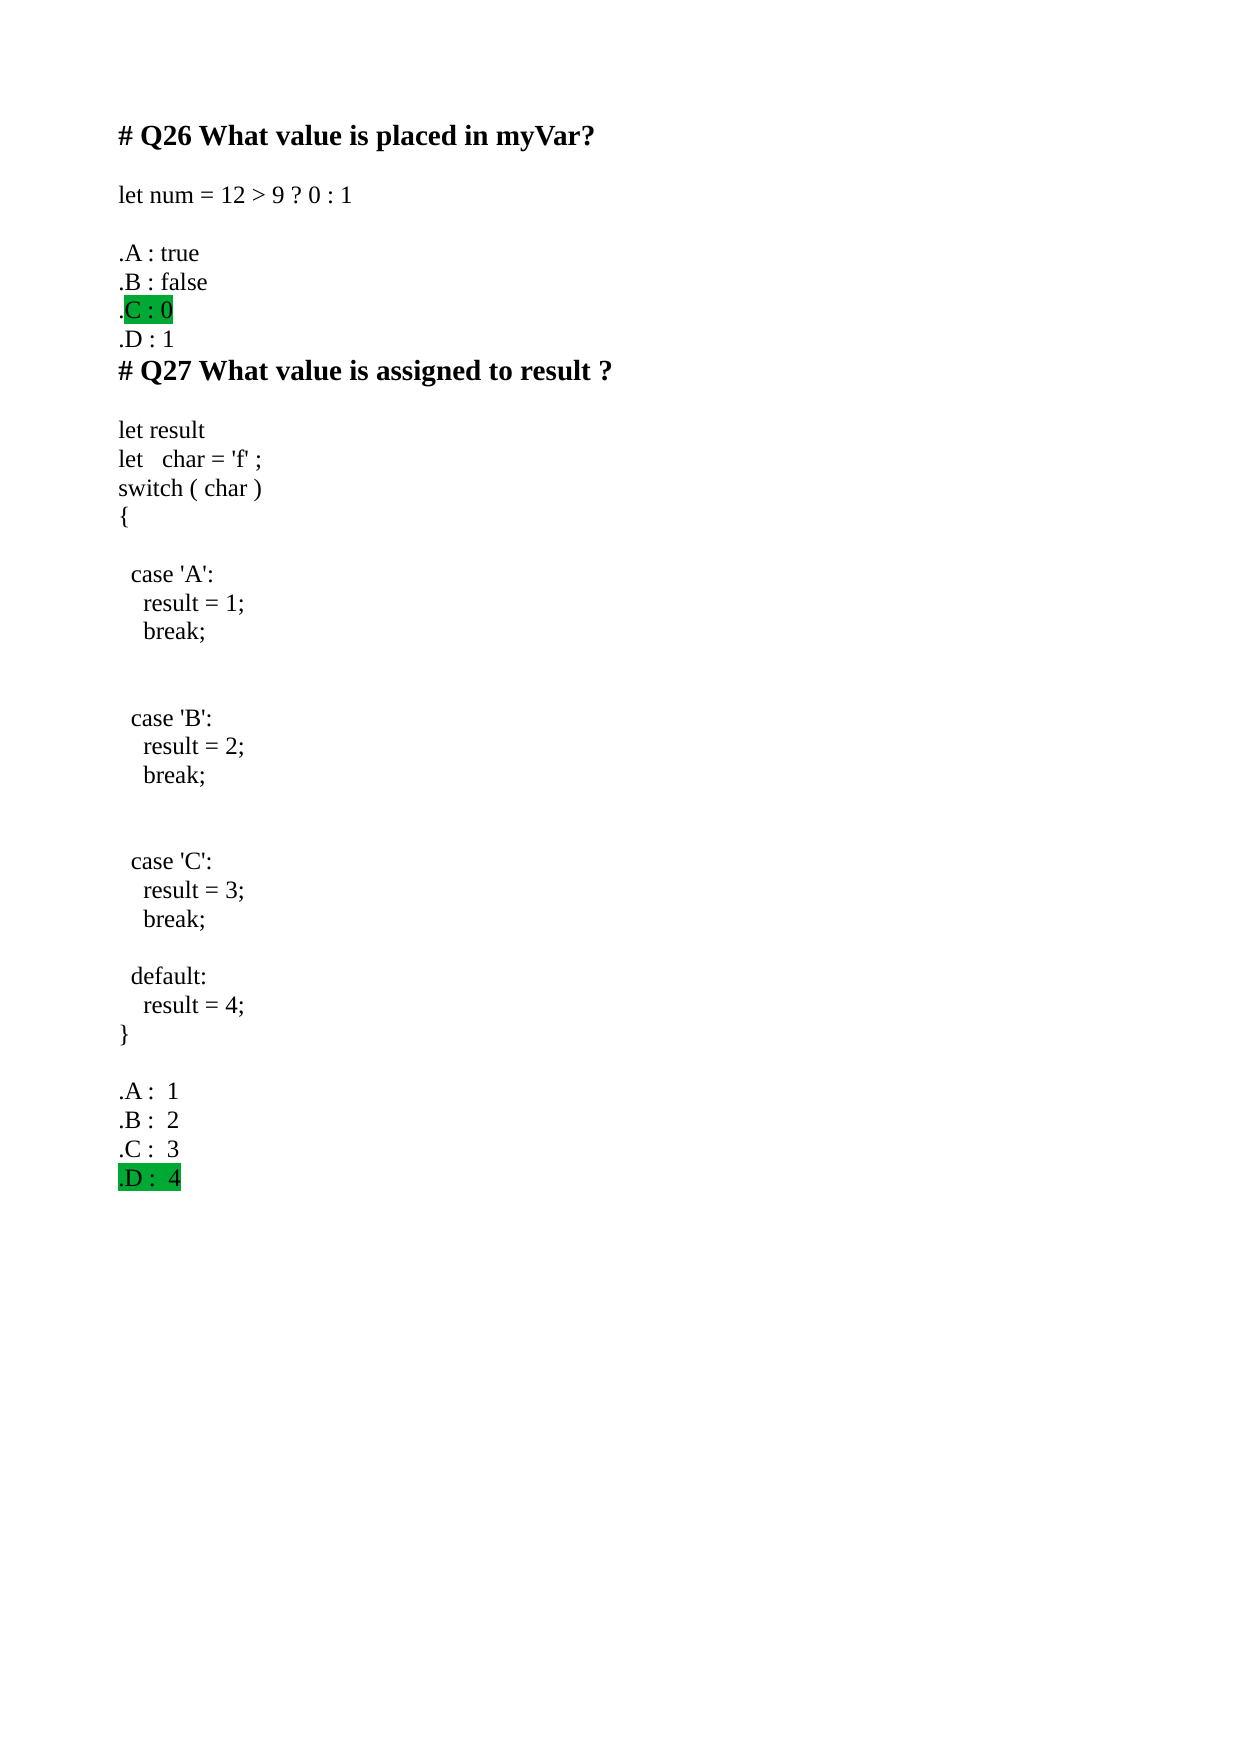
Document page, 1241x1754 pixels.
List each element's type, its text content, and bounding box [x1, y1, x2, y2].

text case 'A': [118, 559, 1122, 588]
text .C : 3 [118, 1134, 1122, 1163]
text result = 2; [118, 731, 1122, 760]
text break; [118, 760, 1122, 789]
text switch ( char ) [118, 473, 1122, 501]
text break; [118, 904, 1122, 933]
text result = 3; [118, 875, 1122, 904]
text # Q27 What value is assigned to result ? [118, 353, 1122, 386]
text .A : 1 [118, 1076, 1122, 1105]
text .D : 4 [118, 1163, 1122, 1191]
text .B : 2 [118, 1105, 1122, 1134]
text case 'C': [118, 846, 1122, 875]
text case 'B': [118, 703, 1122, 731]
text { [118, 501, 1122, 530]
text .D : 1 [118, 324, 1122, 353]
text let char = 'f' ; [118, 444, 1122, 473]
text } [118, 1019, 1122, 1048]
text result = 1; [118, 588, 1122, 616]
text .C : 0 [118, 295, 1122, 324]
text .B : false [118, 267, 1122, 295]
text result = 4; [118, 990, 1122, 1019]
text let num = 12 > 9 ? 0 : 1 [118, 180, 1122, 209]
text let result [118, 415, 1122, 444]
text default: [118, 961, 1122, 990]
text .A : true [118, 238, 1122, 267]
text # Q26 What value is placed in myVar? [118, 118, 1122, 152]
text break; [118, 616, 1122, 645]
